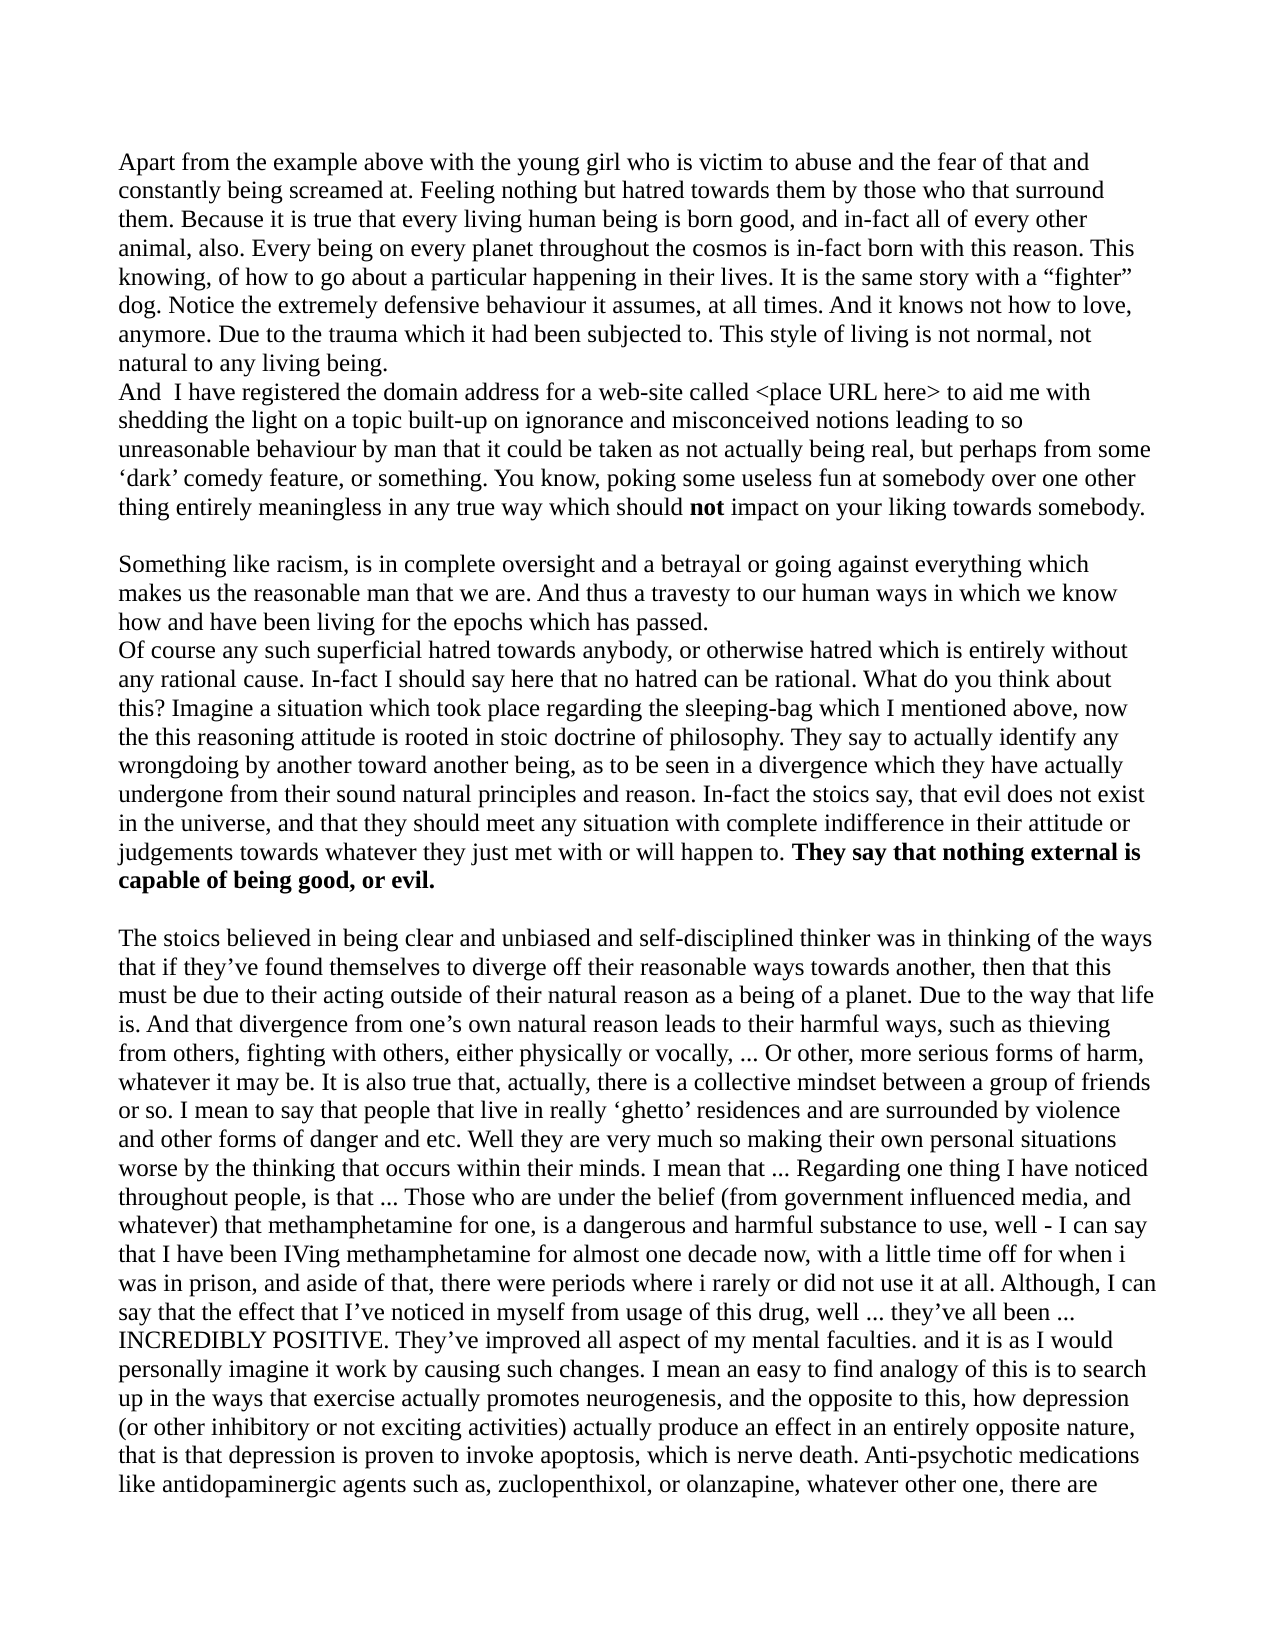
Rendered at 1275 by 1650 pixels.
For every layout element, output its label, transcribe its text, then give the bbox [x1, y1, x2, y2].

text And I have registered the domain address for a web-site called <place URL here> to aid me with shedding the light on a topic built-up on ignorance and misconceived notions leading to so unreasonable behaviour by man that it could be taken as not actually being real, but perhaps from some ‘dark’ comedy feature, or something. You know, poking some useless fun at somebody over one other thing entirely meaningless in any true way which should not impact on your liking towards somebody. [118, 377, 1157, 521]
text Of course any such superficial hatred towards anybody, or otherwise hatred which is entirely without any rational cause. In-fact I should say here that no hatred can be rational. What do you think about this? Imagine a situation which took place regarding the sleeping-bag which I mentioned above, now the this reasoning attitude is rooted in stoic doctrine of philosophy. They say to actually identify any wrongdoing by another toward another being, as to be seen in a divergence which they have actually undergone from their sound natural principles and reason. In-fact the stoics say, that evil does not exist in the universe, and that they should meet any situation with complete indifference in their attitude or judgements towards whatever they just met with or will happen to. They say that nothing external is capable of being good, or evil. [118, 636, 1157, 894]
text Something like racism, is in complete oversight and a betrayal or going against everything which makes us the reasonable man that we are. And thus a travesty to our human ways in which we know how and have been living for the epochs which has passed. [118, 549, 1157, 636]
text The stoics believed in being clear and unbiased and self-disciplined thinker was in thinking of the ways that if they’ve found themselves to diverge off their reasonable ways towards another, then that this must be due to their acting outside of their natural reason as a being of a planet. Due to the way that life is. And that divergence from one’s own natural reason leads to their harmful ways, such as thieving from others, fighting with others, either physically or vocally, ... Or other, more serious forms of harm, whatever it may be. It is also true that, actually, there is a collective mindset between a group of friends or so. I mean to say that people that live in really ‘ghetto’ residences and are surrounded by violence and other forms of danger and etc. Well they are very much so making their own personal situations worse by the thinking that occurs within their minds. I mean that ... Regarding one thing I have noticed throughout people, is that ... Those who are under the belief (from government influenced media, and whatever) that methamphetamine for one, is a dangerous and harmful substance to use, well - I can say that I have been IVing methamphetamine for almost one decade now, with a little time off for when i was in prison, and aside of that, there were periods where i rarely or did not use it at all. Although, I can say that the effect that I’ve noticed in myself from usage of this drug, well ... they’ve all been ... INCREDIBLY POSITIVE. They’ve improved all aspect of my mental faculties. and it is as I would personally imagine it work by causing such changes. I mean an easy to find analogy of this is to search up in the ways that exercise actually promotes neurogenesis, and the opposite to this, how depression (or other inhibitory or not exciting activities) actually produce an effect in an entirely opposite nature, that is that depression is proven to invoke apoptosis, which is nerve death. Anti-psychotic medications like antidopaminergic agents such as, zuclopenthixol, or olanzapine, whatever other one, there are [118, 923, 1157, 1498]
text Apart from the example above with the young girl who is victim to abuse and the fear of that and constantly being screamed at. Feeling nothing but hatred towards them by those who that surround them. Because it is true that every living human being is born good, and in-fact all of every other animal, also. Every being on every planet throughout the cosmos is in-fact born with this reason. This knowing, of how to go about a particular happening in their lives. It is the same story with a “fighter” dog. Notice the extremely defensive behaviour it assumes, at all times. And it knows not how to love, anymore. Due to the trauma which it had been subjected to. This style of living is not normal, not natural to any living being. [118, 147, 1157, 377]
